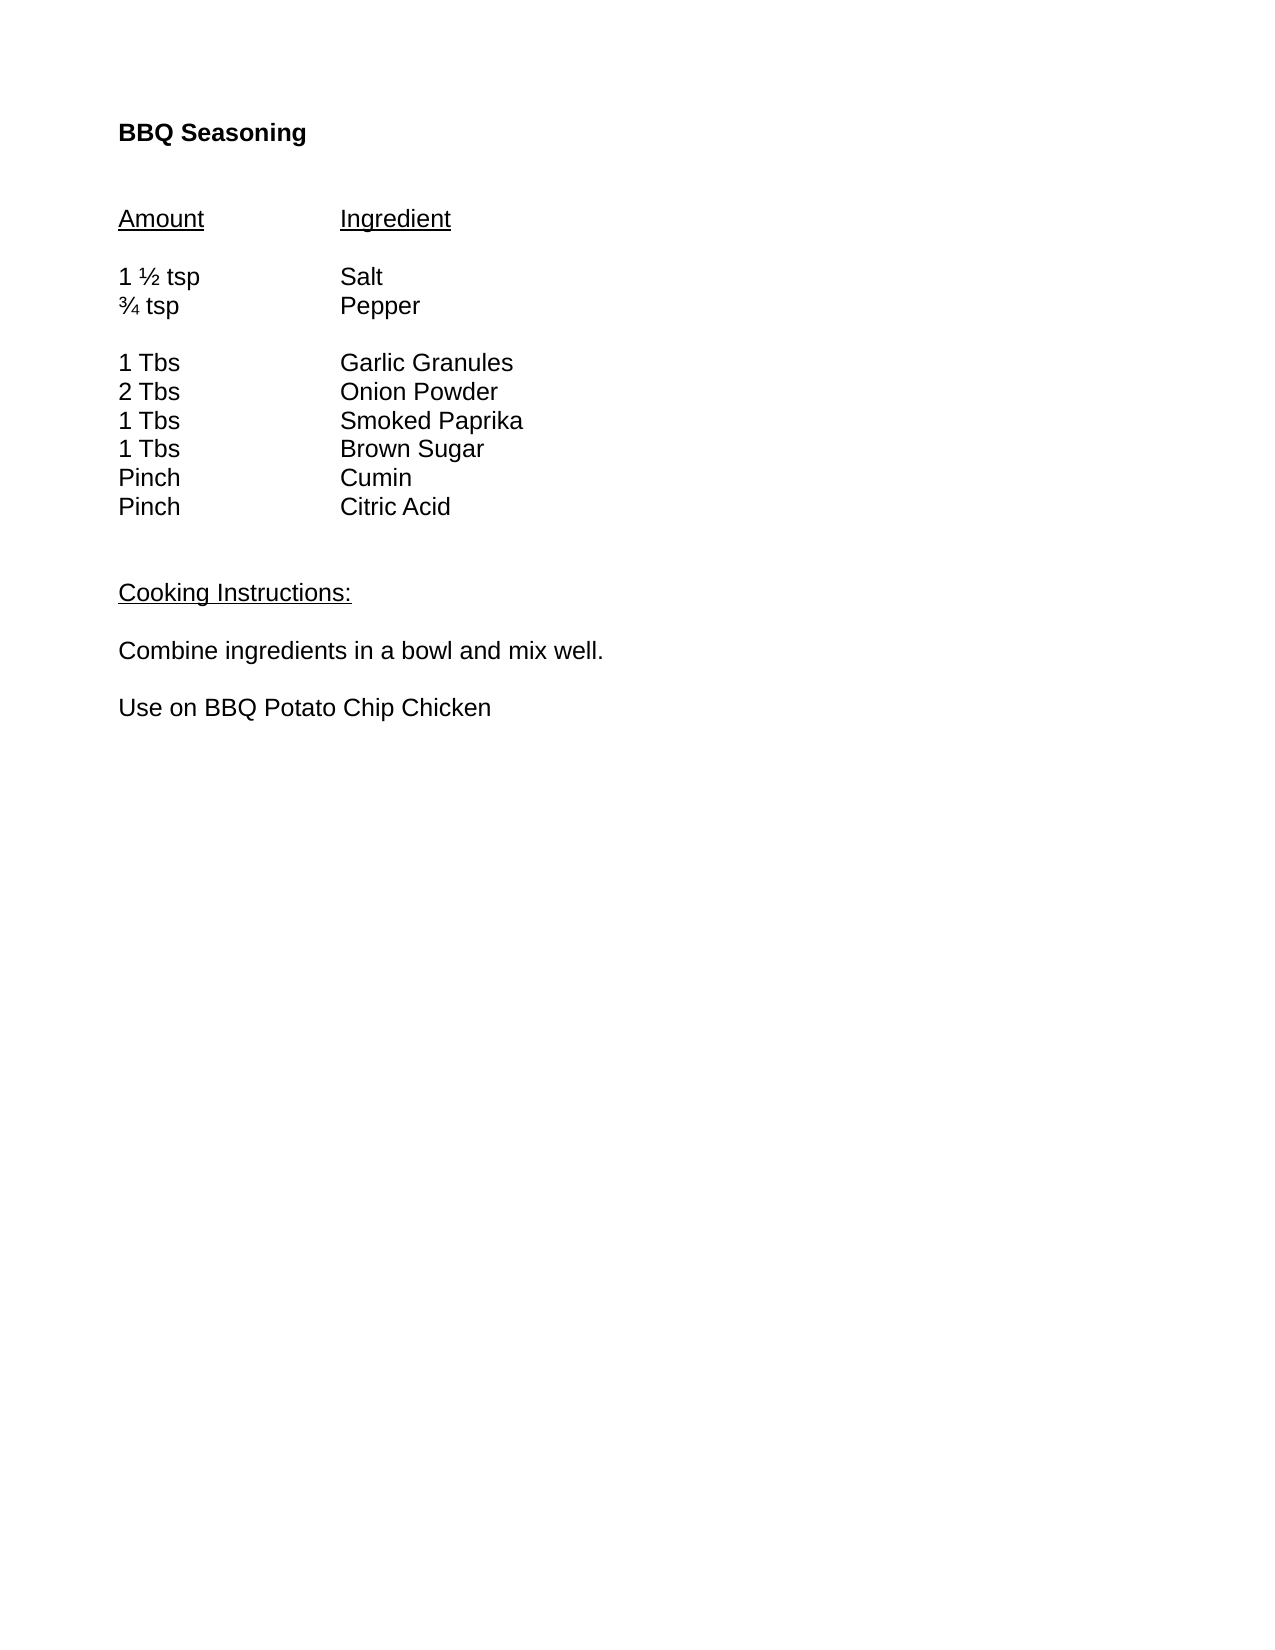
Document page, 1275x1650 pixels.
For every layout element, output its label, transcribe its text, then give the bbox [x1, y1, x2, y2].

text 1 ½ tsp Salt [118, 262, 1157, 291]
text 1 Tbs Brown Sugar [118, 434, 1157, 463]
text Cooking Instructions: [118, 578, 1157, 607]
text ¾ tsp Pepper [118, 291, 1157, 319]
text 2 Tbs Onion Powder [118, 377, 1157, 406]
text 1 Tbs Garlic Granules [118, 348, 1157, 377]
text Amount Ingredient [118, 204, 1157, 233]
text Pinch Cumin [118, 463, 1157, 492]
text BBQ Seasoning [118, 118, 1157, 147]
text Combine ingredients in a bowl and mix well. [118, 636, 1157, 664]
text Use on BBQ Potato Chip Chicken [118, 693, 1157, 722]
text 1 Tbs Smoked Paprika [118, 406, 1157, 434]
text Pinch Citric Acid [118, 492, 1157, 521]
